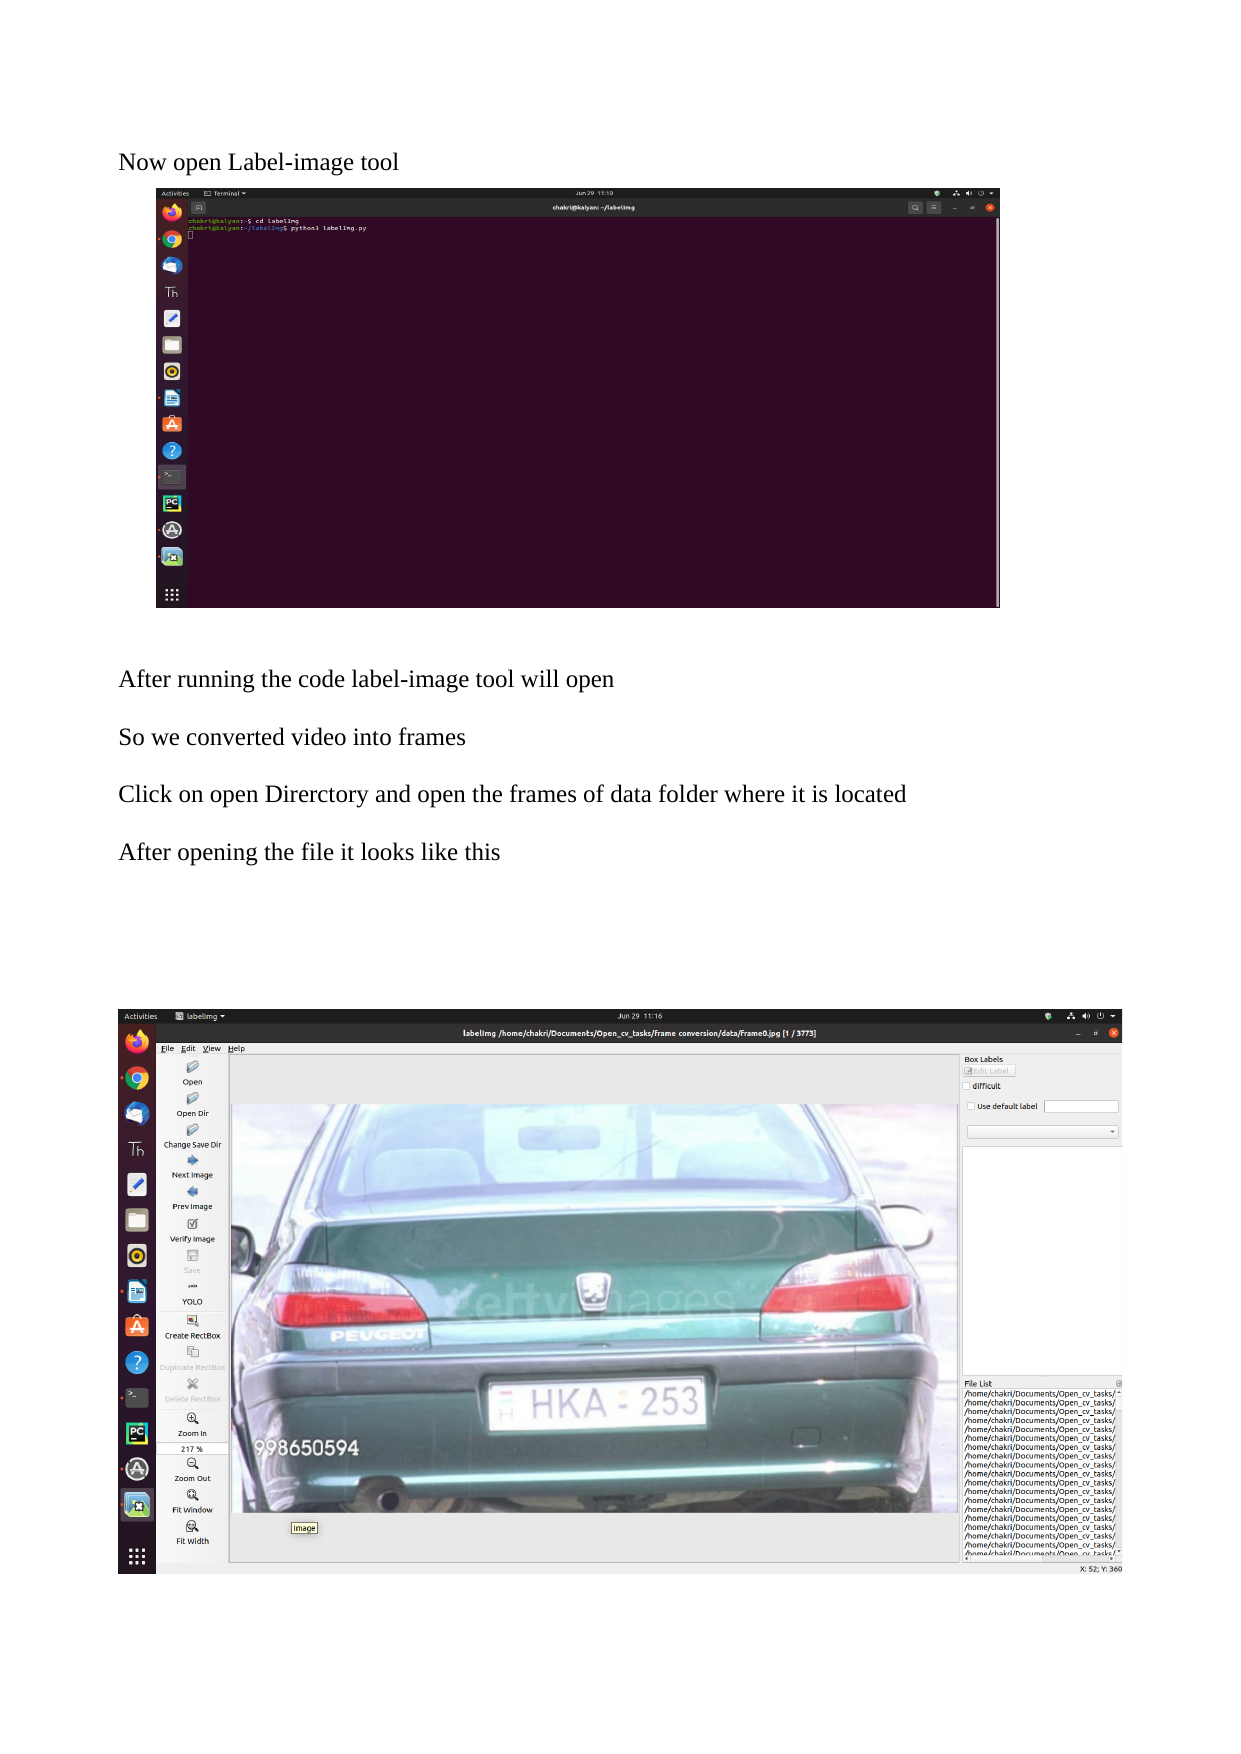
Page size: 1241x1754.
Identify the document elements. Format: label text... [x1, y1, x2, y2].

text Now open Label-image tool [118, 147, 1122, 176]
picture [156, 188, 1000, 608]
text After running the code label-image tool will open [118, 664, 1122, 693]
picture [118, 1009, 1123, 1574]
text After opening the file it looks like this [118, 837, 1122, 866]
text Click on open Direrctory and open the frames of data folder where it is located [118, 779, 1122, 808]
text So we converted video into frames [118, 722, 1122, 751]
